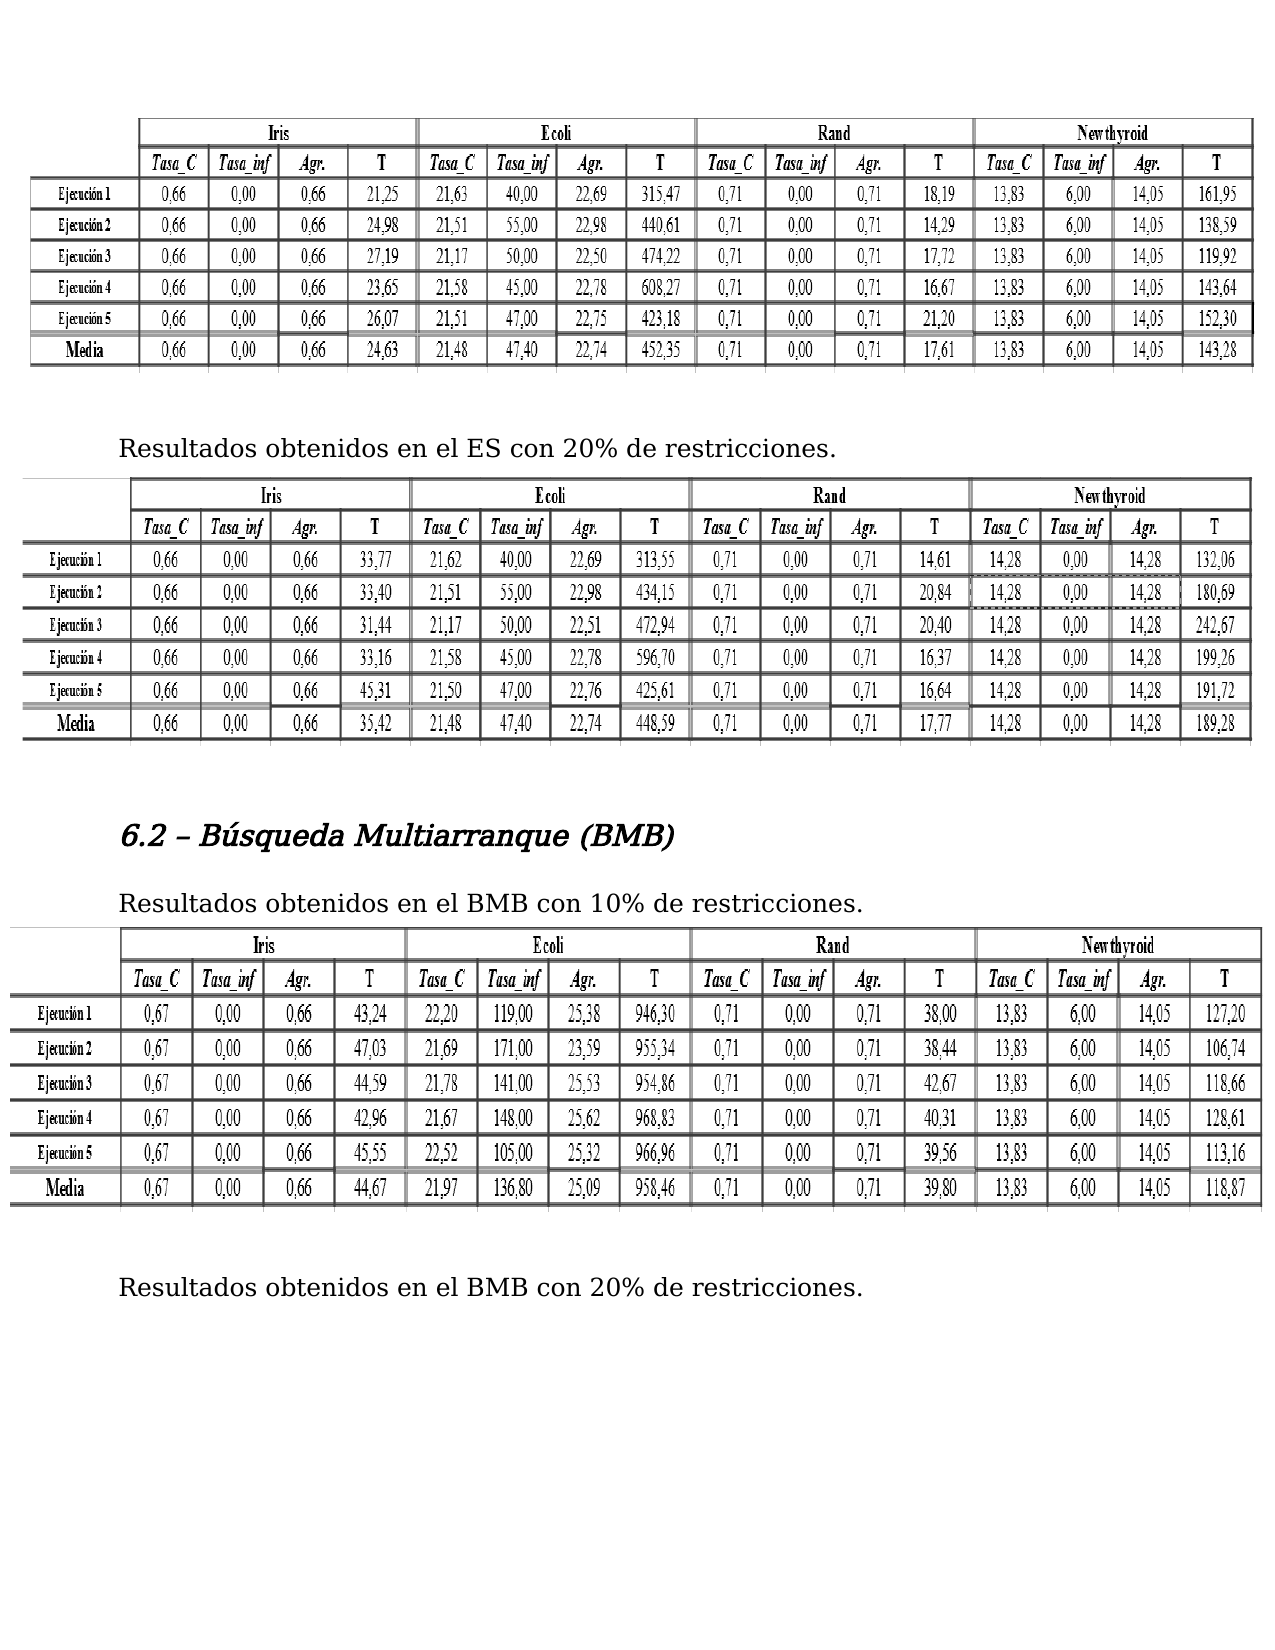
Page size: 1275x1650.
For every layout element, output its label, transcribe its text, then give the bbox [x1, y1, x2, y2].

text 6.2 – Búsqueda Multiarranque (BMB) [118, 817, 1157, 852]
text Resultados obtenidos en el BMB con 20% de restricciones. [118, 1271, 1157, 1301]
picture [22, 477, 1253, 746]
picture [30, 118, 1255, 373]
text Resultados obtenidos en el ES con 20% de restricciones. [118, 432, 1157, 462]
text Resultados obtenidos en el BMB con 10% de restricciones. [118, 888, 1157, 918]
picture [10, 927, 1263, 1212]
